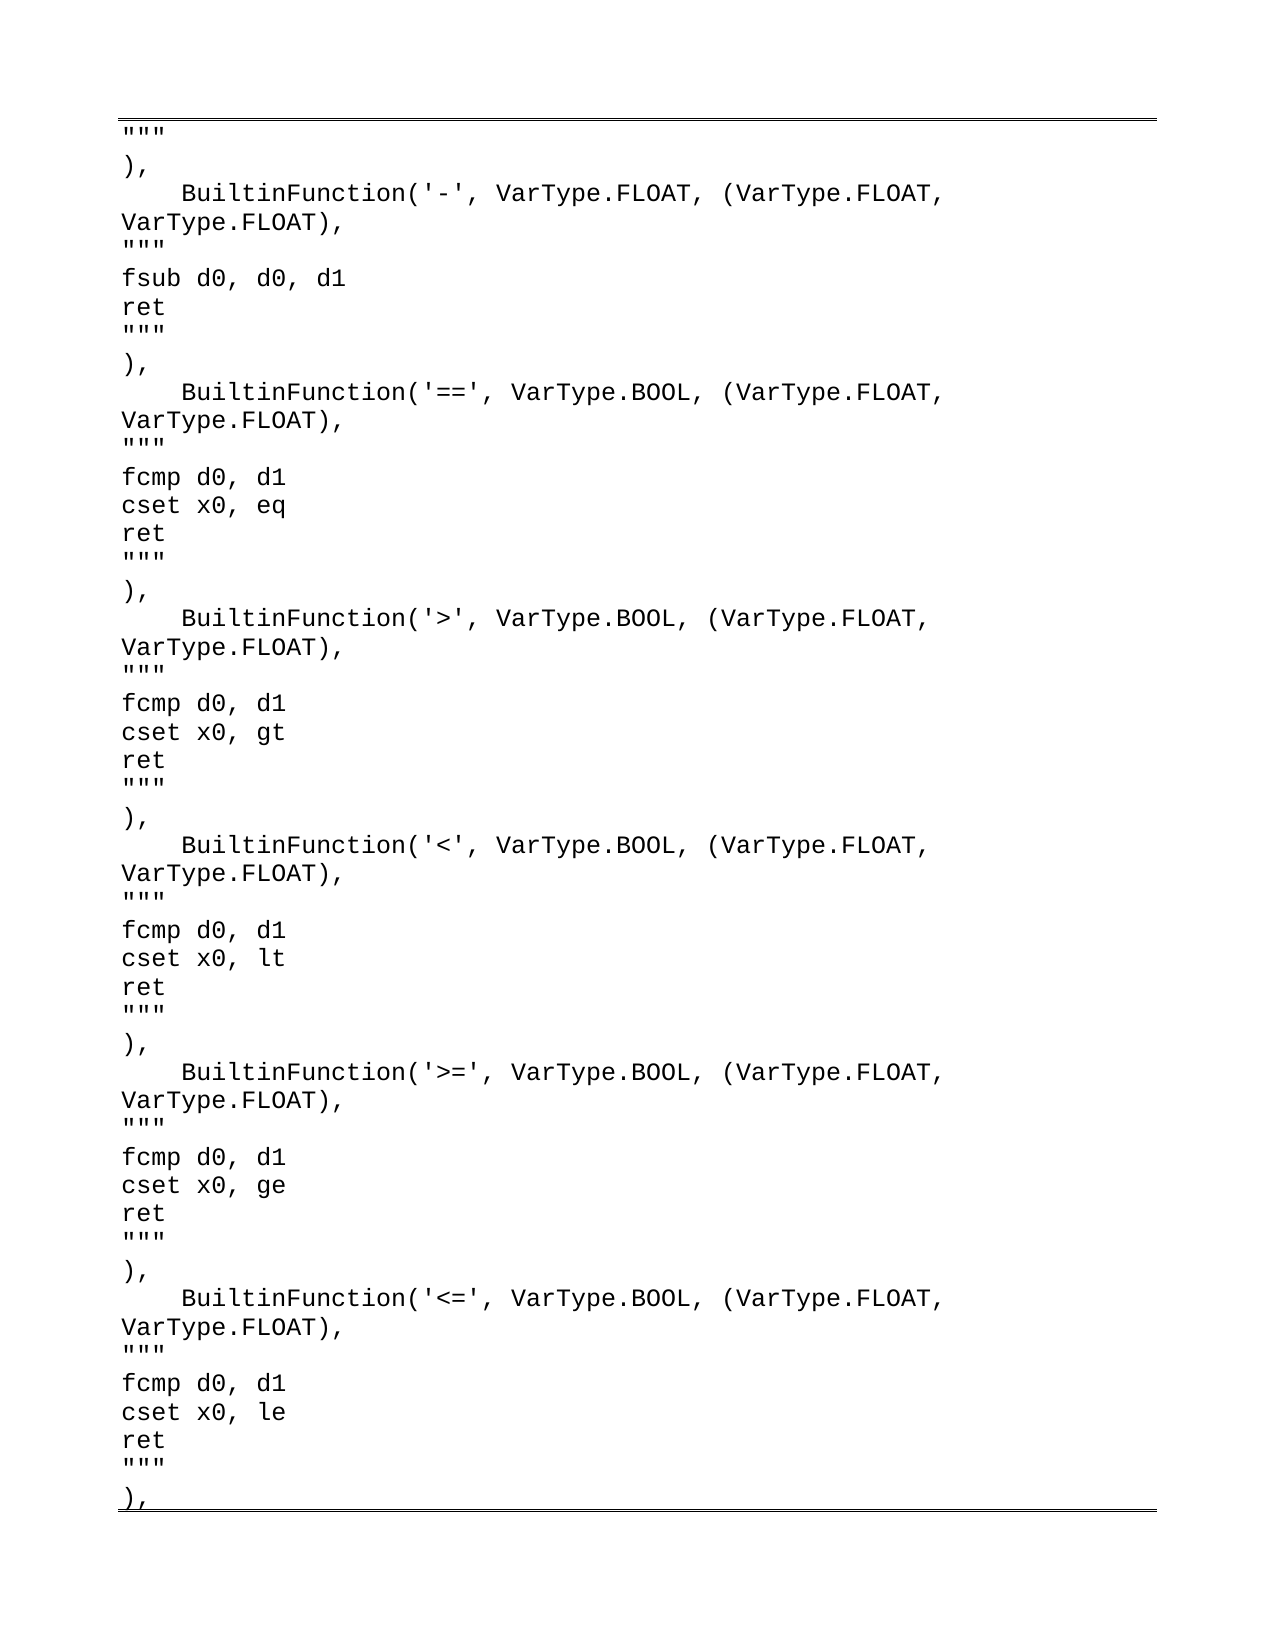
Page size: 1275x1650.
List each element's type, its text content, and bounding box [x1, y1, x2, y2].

text """ [118, 316, 1157, 345]
text ), [118, 1025, 1157, 1053]
text ), [118, 146, 1157, 175]
text """ [118, 231, 1157, 260]
text fcmp d0, d1 [118, 685, 1157, 713]
text cset x0, lt [118, 940, 1157, 968]
text """ [118, 770, 1157, 798]
text ), [118, 571, 1157, 600]
text fcmp d0, d1 [118, 911, 1157, 940]
text ), [118, 798, 1157, 826]
text """ [118, 1110, 1157, 1138]
text BuiltinFunction('>', VarType.BOOL, (VarType.FLOAT, VarType.FLOAT), [118, 600, 1157, 656]
text ), [118, 1478, 1157, 1509]
text ret [118, 741, 1157, 770]
text BuiltinFunction('>=', VarType.BOOL, (VarType.FLOAT, VarType.FLOAT), [118, 1053, 1157, 1110]
text ), [118, 1251, 1157, 1280]
text """ [118, 1223, 1157, 1251]
text fsub d0, d0, d1 [118, 260, 1157, 288]
text """ [118, 121, 1157, 146]
text fcmp d0, d1 [118, 1138, 1157, 1166]
text """ [118, 656, 1157, 685]
text ret [118, 968, 1157, 996]
text """ [118, 543, 1157, 571]
text cset x0, le [118, 1393, 1157, 1421]
text """ [118, 996, 1157, 1025]
text """ [118, 883, 1157, 911]
text """ [118, 1336, 1157, 1365]
text ret [118, 1195, 1157, 1223]
text """ [118, 430, 1157, 458]
text BuiltinFunction('-', VarType.FLOAT, (VarType.FLOAT, VarType.FLOAT), [118, 175, 1157, 231]
text ), [118, 345, 1157, 373]
text ret [118, 1421, 1157, 1450]
text fcmp d0, d1 [118, 458, 1157, 486]
text cset x0, ge [118, 1166, 1157, 1195]
text ret [118, 515, 1157, 543]
text BuiltinFunction('==', VarType.BOOL, (VarType.FLOAT, VarType.FLOAT), [118, 373, 1157, 430]
text BuiltinFunction('<', VarType.BOOL, (VarType.FLOAT, VarType.FLOAT), [118, 826, 1157, 883]
text cset x0, gt [118, 713, 1157, 741]
text ret [118, 288, 1157, 316]
text BuiltinFunction('<=', VarType.BOOL, (VarType.FLOAT, VarType.FLOAT), [118, 1280, 1157, 1336]
text fcmp d0, d1 [118, 1365, 1157, 1393]
text """ [118, 1450, 1157, 1478]
text cset x0, eq [118, 486, 1157, 515]
